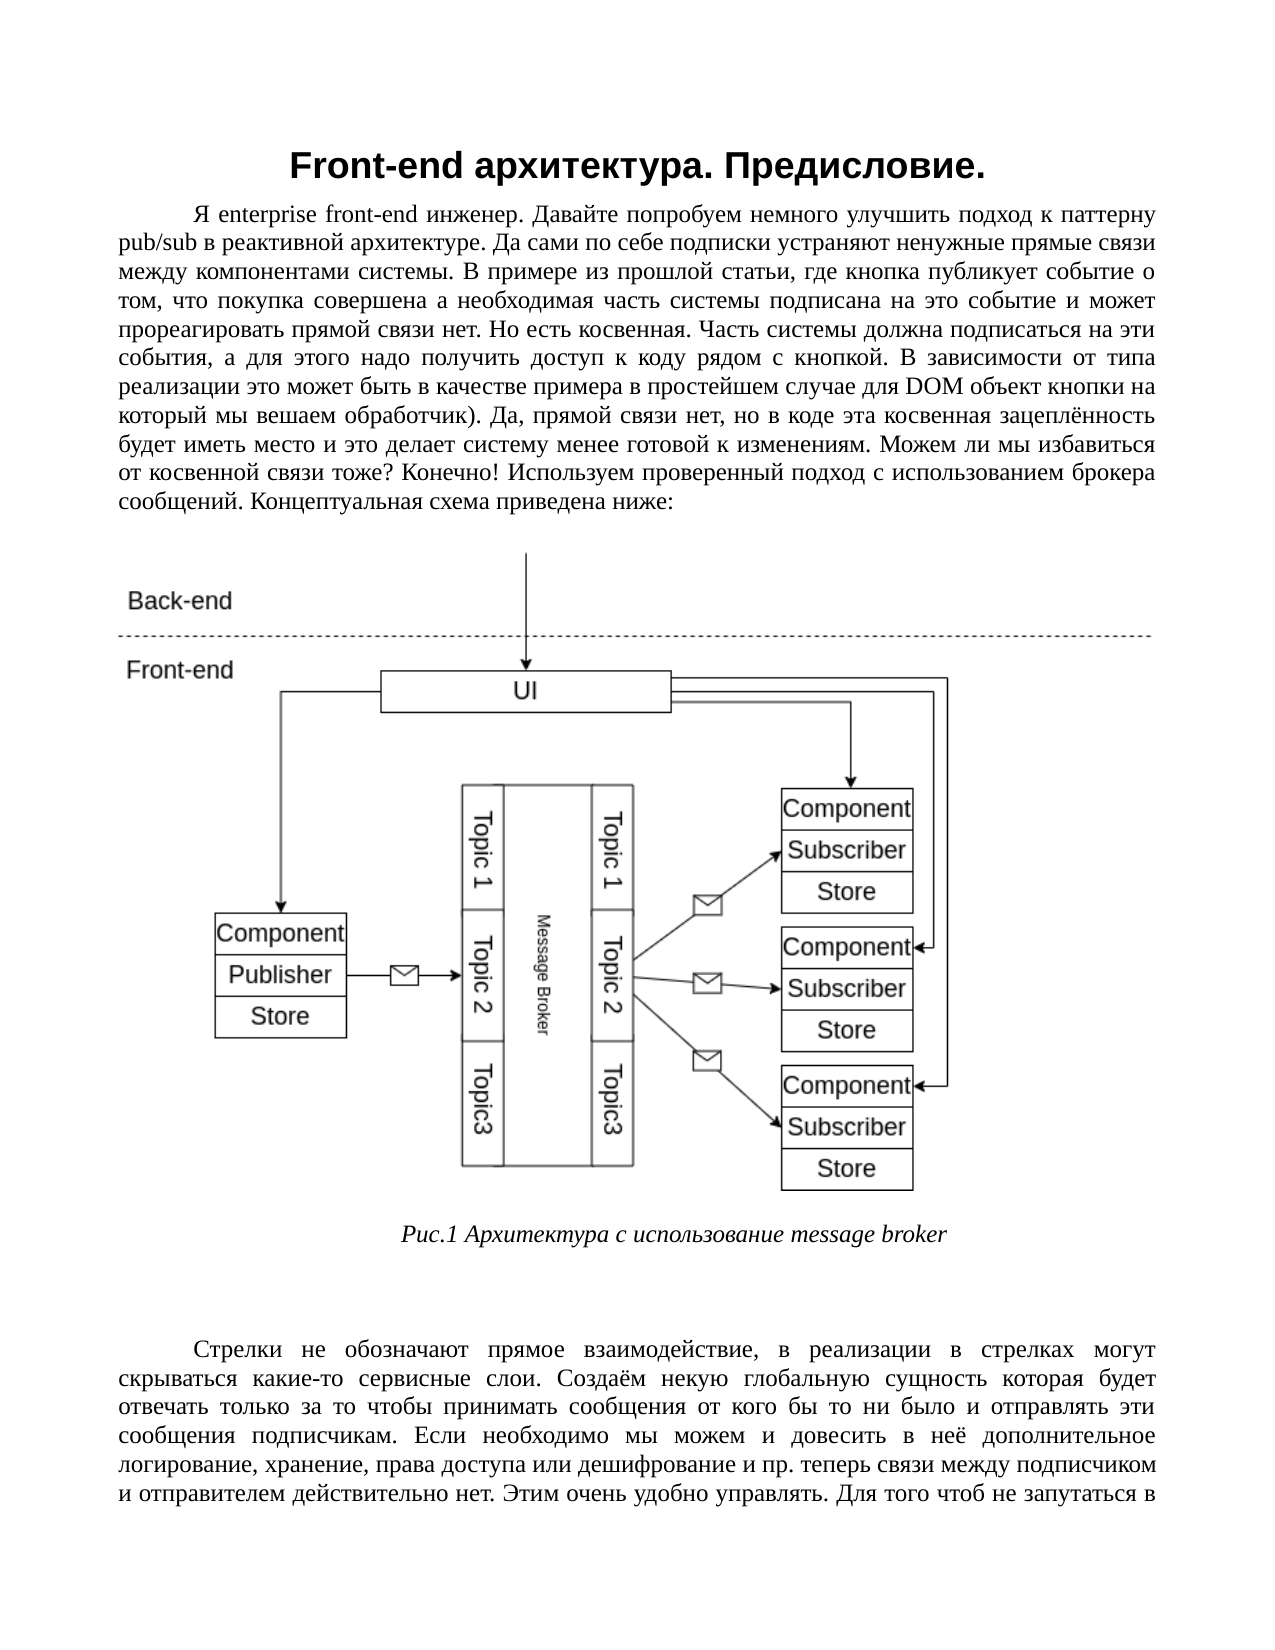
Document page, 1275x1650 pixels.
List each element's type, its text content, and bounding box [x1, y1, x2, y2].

subtitle Front-end архитектура. Предисловие. [118, 143, 1157, 186]
text Я enterprise front-end инженер. Давайте попробуем немного улучшить подход к паттерну pub/sub в реактивной архитектуре. Да сами по себе подписки устраняют ненужные прямые связи между компонентами системы. В примере из прошлой статьи, где кнопка публикует событие о том, что покупка совершена а необходимая часть системы подписана на это событие и может прореагировать прямой связи нет. Но есть косвенная. Часть системы должна подписаться на эти события, а для этого надо получить доступ к коду рядом с кнопкой. В зависимости от типа реализации это может быть в качестве примера в простейшем случае для DOM объект кнопки на который мы вешаем обработчик). Да, прямой связи нет, но в коде эта косвенная зацеплённость будет иметь место и это делает систему менее готовой к изменениям. Можем ли мы избавиться от косвенной связи тоже? Конечно! Используем проверенный подход с использованием брокера сообщений. Концептуальная схема приведена ниже: [118, 199, 1157, 515]
text Стрелки не обозначают прямое взаимодействие, в реализации в стрелках могут скрываться какие-то сервисные слои. Создаём некую глобальную сущность которая будет отвечать только за то чтобы принимать сообщения от кого бы то ни было и отправлять эти сообщения подписчикам. Если необходимо мы можем и довесить в неё дополнительное логирование, хранение, права доступа или дешифрование и пр. теперь связи между подписчиком и отправителем действительно нет. Этим очень удобно управлять. Для того чтоб не запутаться в [118, 1334, 1157, 1506]
picture [118, 543, 1157, 1191]
text Рис.1 Архитектура с использование message broker [118, 1219, 1157, 1248]
